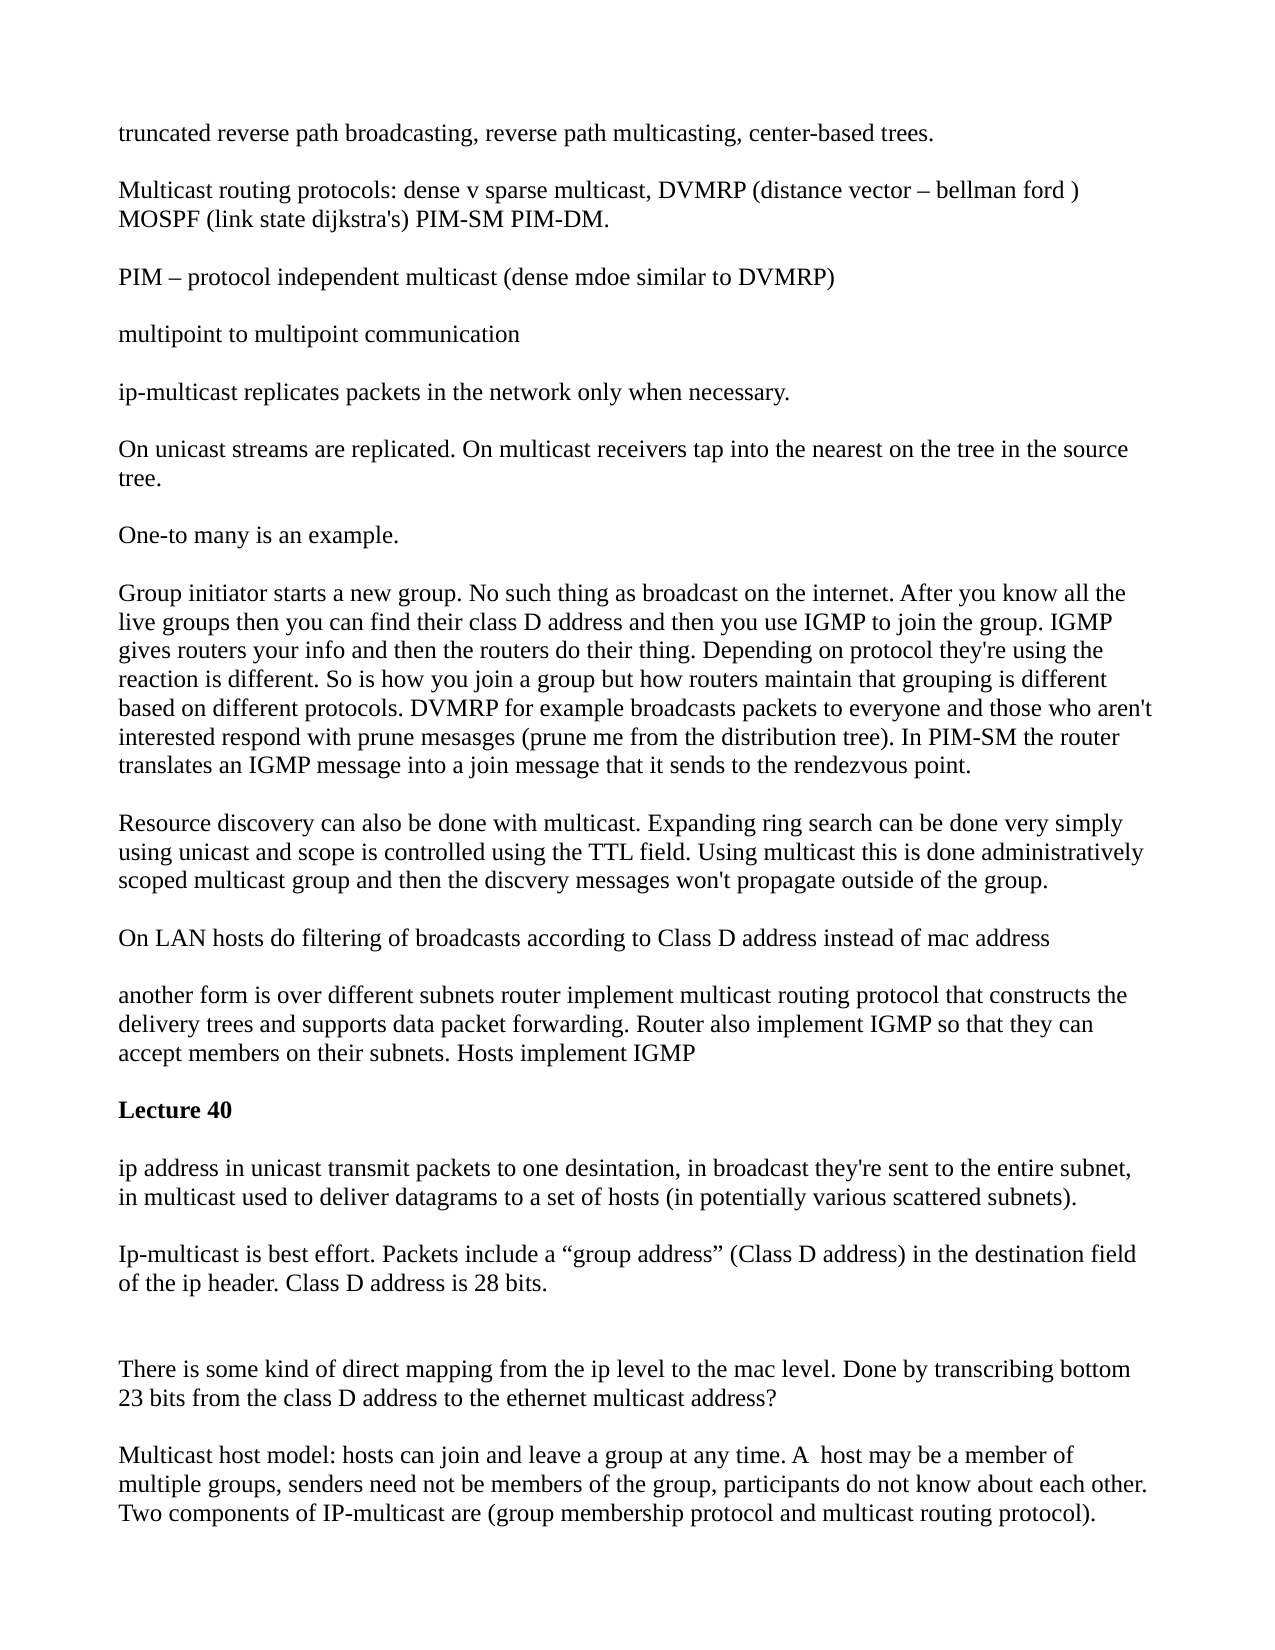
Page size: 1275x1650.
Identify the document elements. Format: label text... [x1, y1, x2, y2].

text ip address in unicast transmit packets to one desintation, in broadcast they're sent to the entire subnet, in multicast used to deliver datagrams to a set of hosts (in potentially various scattered subnets). [118, 1153, 1157, 1211]
text Ip-multicast is best effort. Packets include a “group address” (Class D address) in the destination field of the ip header. Class D address is 28 bits. [118, 1239, 1157, 1297]
text Lecture 40 [118, 1096, 1157, 1124]
text Multicast routing protocols: dense v sparse multicast, DVMRP (distance vector – bellman ford ) MOSPF (link state dijkstra's) PIM-SM PIM-DM. [118, 176, 1157, 233]
text ip-multicast replicates packets in the network only when necessary. [118, 377, 1157, 406]
text Multicast host model: hosts can join and leave a group at any time. A host may be a member of multiple groups, senders need not be members of the group, participants do not know about each other. Two components of IP-multicast are (group membership protocol and multicast routing protocol). [118, 1441, 1157, 1527]
text On LAN hosts do filtering of broadcasts according to Class D address instead of mac address [118, 923, 1157, 952]
text There is some kind of direct mapping from the ip level to the mac level. Done by transcribing bottom 23 bits from the class D address to the ethernet multicast address? [118, 1326, 1157, 1412]
text another form is over different subnets router implement multicast routing protocol that constructs the delivery trees and supports data packet forwarding. Router also implement IGMP so that they can accept members on their subnets. Hosts implement IGMP [118, 981, 1157, 1067]
text One-to many is an example. [118, 521, 1157, 549]
text multipoint to multipoint communication [118, 319, 1157, 348]
text Group initiator starts a new group. No such thing as broadcast on the internet. After you know all the live groups then you can find their class D address and then you use IGMP to join the group. IGMP gives routers your info and then the routers do their thing. Depending on protocol they're using the reaction is different. So is how you join a group but how routers maintain that grouping is different based on different protocols. DVMRP for example broadcasts packets to everyone and those who aren't interested respond with prune mesasges (prune me from the distribution tree). In PIM-SM the router translates an IGMP message into a join message that it sends to the rendezvous point. [118, 578, 1157, 779]
text PIM – protocol independent multicast (dense mdoe similar to DVMRP) [118, 262, 1157, 291]
text On unicast streams are replicated. On multicast receivers tap into the nearest on the tree in the source tree. [118, 434, 1157, 492]
text truncated reverse path broadcasting, reverse path multicasting, center-based trees. [118, 118, 1157, 147]
text Resource discovery can also be done with multicast. Expanding ring search can be done very simply using unicast and scope is controlled using the TTL field. Using multicast this is done administratively scoped multicast group and then the discvery messages won't propagate outside of the group. [118, 808, 1157, 894]
